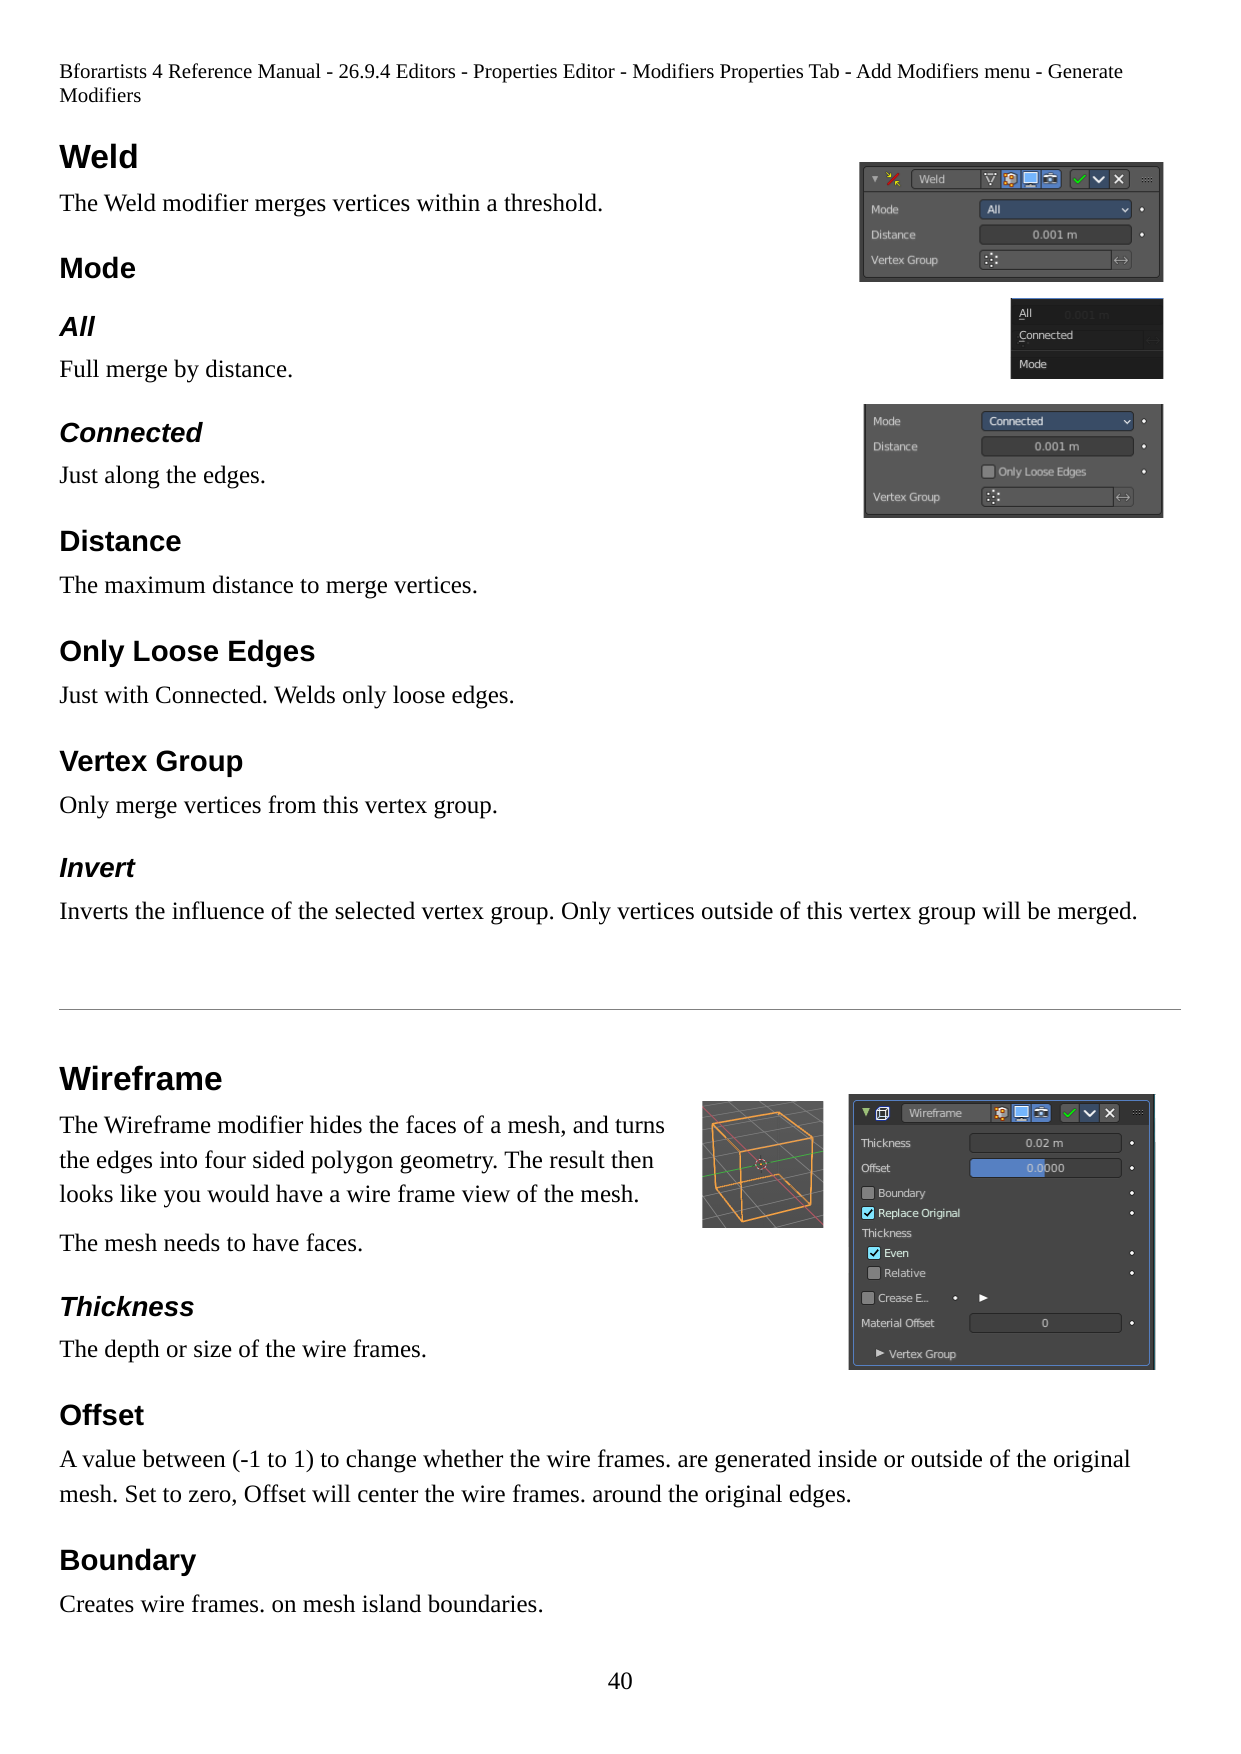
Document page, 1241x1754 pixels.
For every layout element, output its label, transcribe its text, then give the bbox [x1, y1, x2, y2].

subtitle [1164, 416, 1181, 448]
text Only merge vertices from this vertex group. [59, 790, 1181, 819]
subtitle Distance [59, 524, 1181, 558]
text Inverts the influence of the selected vertex group. Only vertices outside of this vertex group will be merged. [59, 896, 1181, 925]
subtitle All [59, 310, 1010, 342]
text [1164, 461, 1181, 489]
text The mesh needs to have faces. [59, 1228, 848, 1257]
picture [863, 404, 1164, 518]
text Just with Connected. Welds only loose edges. [59, 680, 1181, 709]
subtitle Mode [59, 251, 1181, 285]
subtitle [1164, 310, 1181, 342]
text Creates wire frames. on mesh island boundaries. [59, 1589, 1181, 1617]
subtitle Boundary [59, 1542, 1181, 1576]
subtitle [1156, 1290, 1181, 1322]
subtitle Only Loose Edges [59, 634, 1181, 668]
picture [1010, 298, 1164, 379]
subtitle Weld [59, 137, 1181, 175]
subtitle Wireframe [59, 1059, 1181, 1098]
picture [859, 162, 1164, 282]
subtitle Invert [59, 852, 1181, 884]
picture [848, 1094, 1156, 1370]
subtitle Offset [59, 1398, 1181, 1432]
text [1156, 1228, 1181, 1257]
subtitle Vertex Group [59, 744, 1181, 778]
subtitle Connected [59, 416, 863, 448]
text The Wireframe modifier hides the faces of a mesh, and turns the edges into four sided polygon geometry. The result then looks like you would have a wire frame view of the mesh. [59, 1110, 702, 1208]
text A value between (-1 to 1) to change whether the wire frames. are generated inside or outside of the original mesh. Set to zero, Offset will center the wire frames. around the original edges. [59, 1444, 1181, 1507]
text The Weld modifier merges vertices within a threshold. [59, 188, 859, 217]
text Full merge by distance. [59, 354, 1181, 383]
text Just along the edges. [59, 461, 863, 489]
subtitle Thickness [59, 1290, 848, 1322]
picture [702, 1101, 824, 1228]
text The depth or size of the wire frames. [59, 1334, 848, 1363]
text The maximum distance to merge vertices. [59, 570, 1181, 599]
